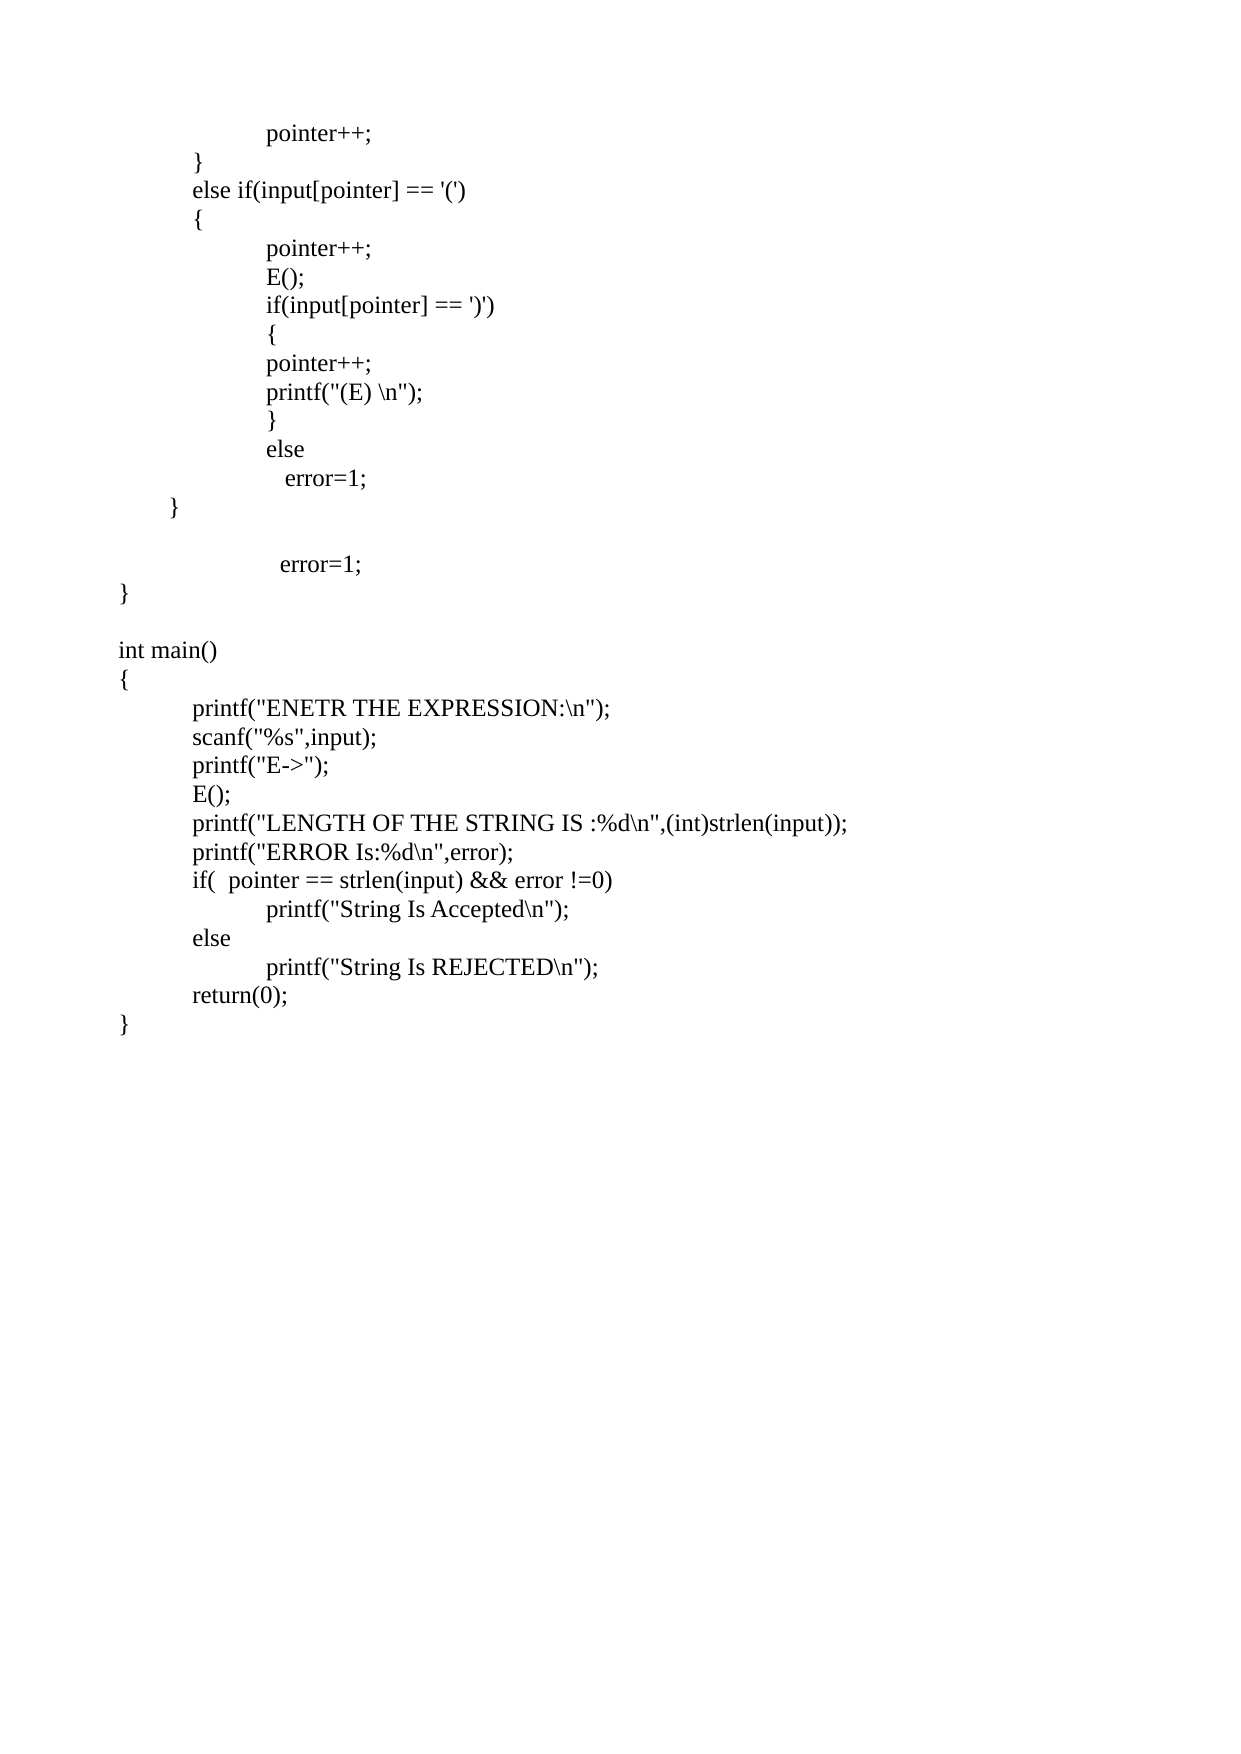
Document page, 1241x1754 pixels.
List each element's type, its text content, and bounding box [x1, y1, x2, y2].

text } [118, 406, 1122, 434]
text int main() [118, 636, 1122, 664]
text error=1; [118, 549, 1122, 578]
text if( pointer == strlen(input) && error !=0) [118, 866, 1122, 894]
text pointer++; [118, 348, 1122, 377]
text scanf("%s",input); [118, 722, 1122, 751]
text printf("LENGTH OF THE STRING IS :%d\n",(int)strlen(input)); [118, 808, 1122, 837]
text { [118, 664, 1122, 693]
text printf("ENETR THE EXPRESSION:\n"); [118, 693, 1122, 722]
text printf("String Is Accepted\n"); [118, 894, 1122, 923]
text } [118, 492, 1122, 521]
text } [118, 578, 1122, 607]
text return(0); [118, 981, 1122, 1009]
text { [118, 204, 1122, 233]
text printf("String Is REJECTED\n"); [118, 952, 1122, 981]
text { [118, 319, 1122, 348]
text } [118, 147, 1122, 176]
text printf("E->"); [118, 751, 1122, 779]
text error=1; [118, 463, 1122, 492]
text printf("(E) \n"); [118, 377, 1122, 406]
text else if(input[pointer] == '(') [118, 176, 1122, 204]
text else [118, 923, 1122, 952]
text printf("ERROR Is:%d\n",error); [118, 837, 1122, 866]
text pointer++; [118, 118, 1122, 147]
text pointer++; [118, 233, 1122, 262]
text } [118, 1009, 1122, 1038]
text else [118, 434, 1122, 463]
text E(); [118, 262, 1122, 291]
text if(input[pointer] == ')') [118, 291, 1122, 319]
text E(); [118, 779, 1122, 808]
